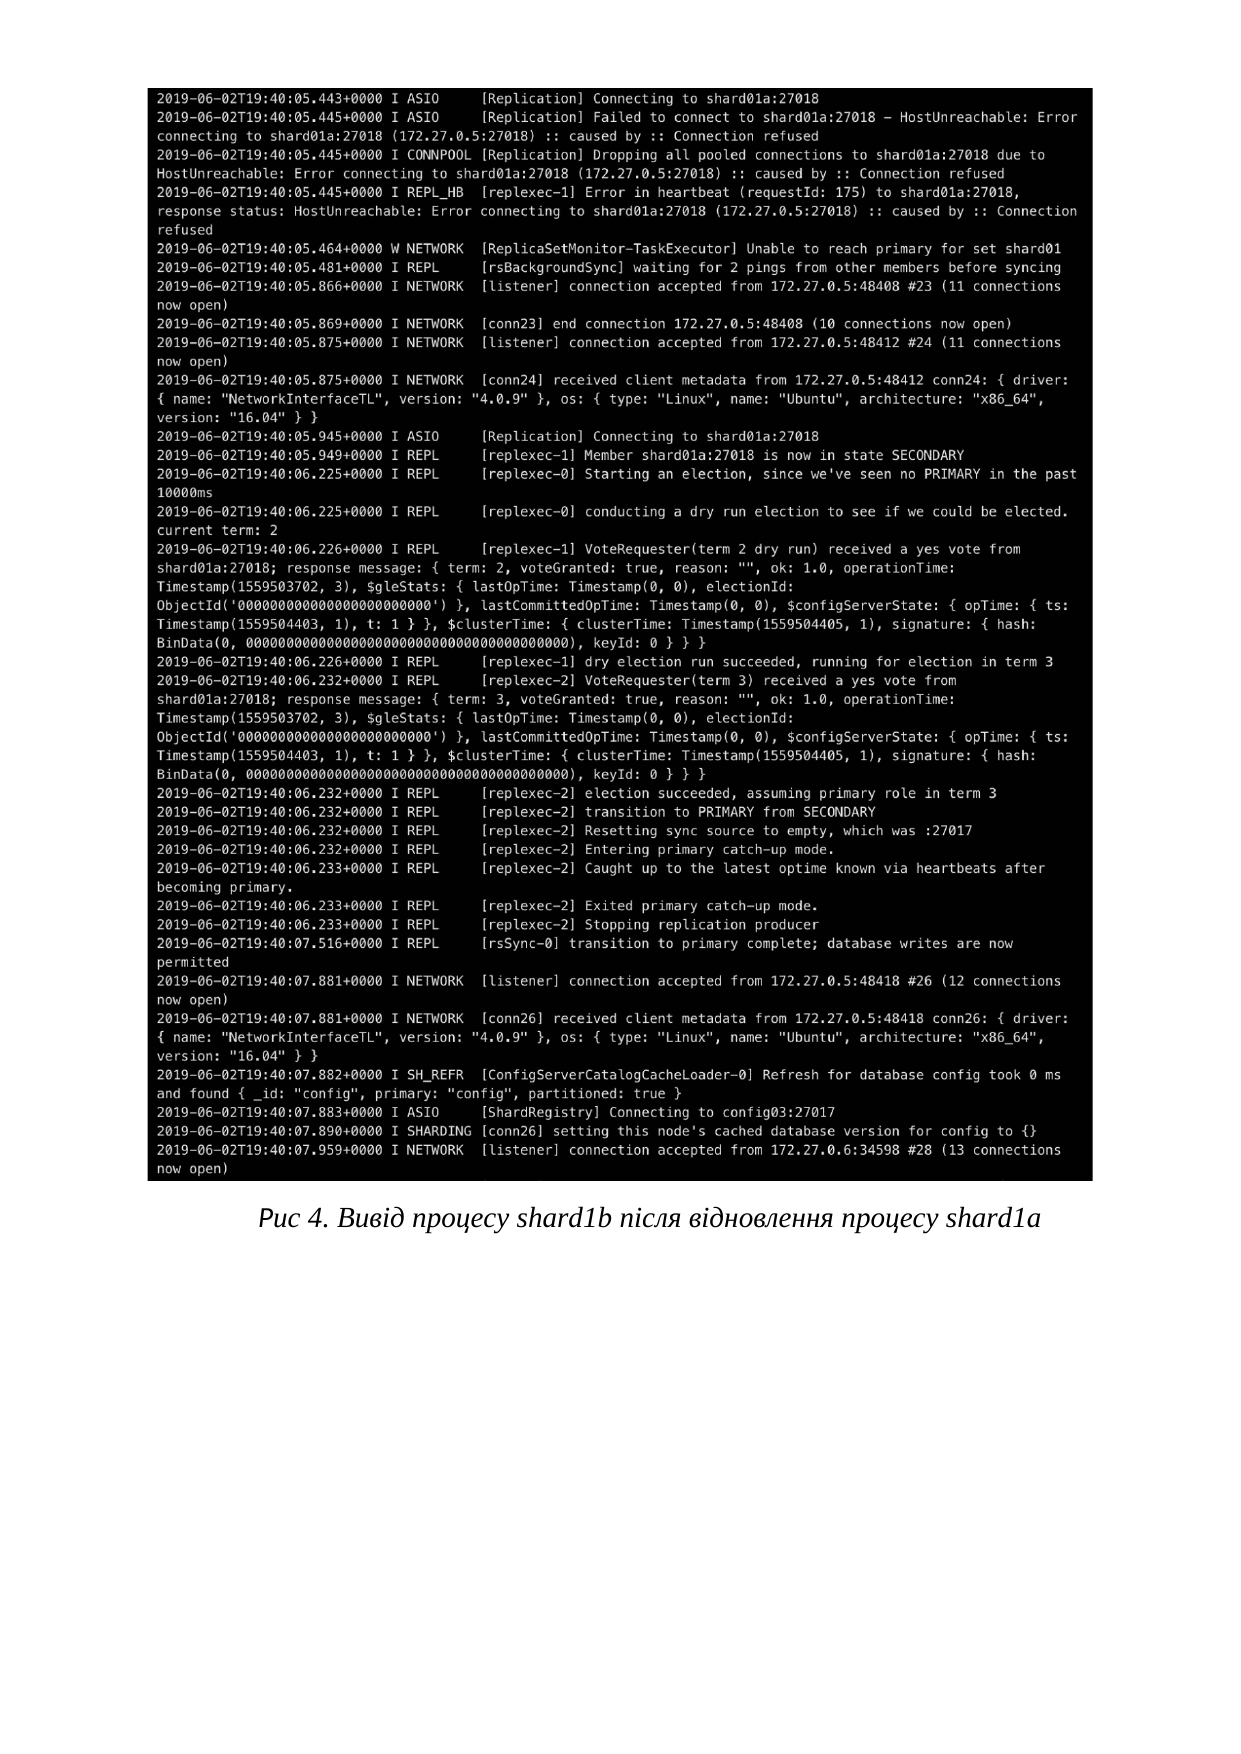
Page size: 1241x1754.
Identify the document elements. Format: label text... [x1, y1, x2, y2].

text Рис 4. Вивід процесу shard1b після відновлення процесу shard1a [148, 1199, 1152, 1234]
picture [147, 88, 1093, 1181]
